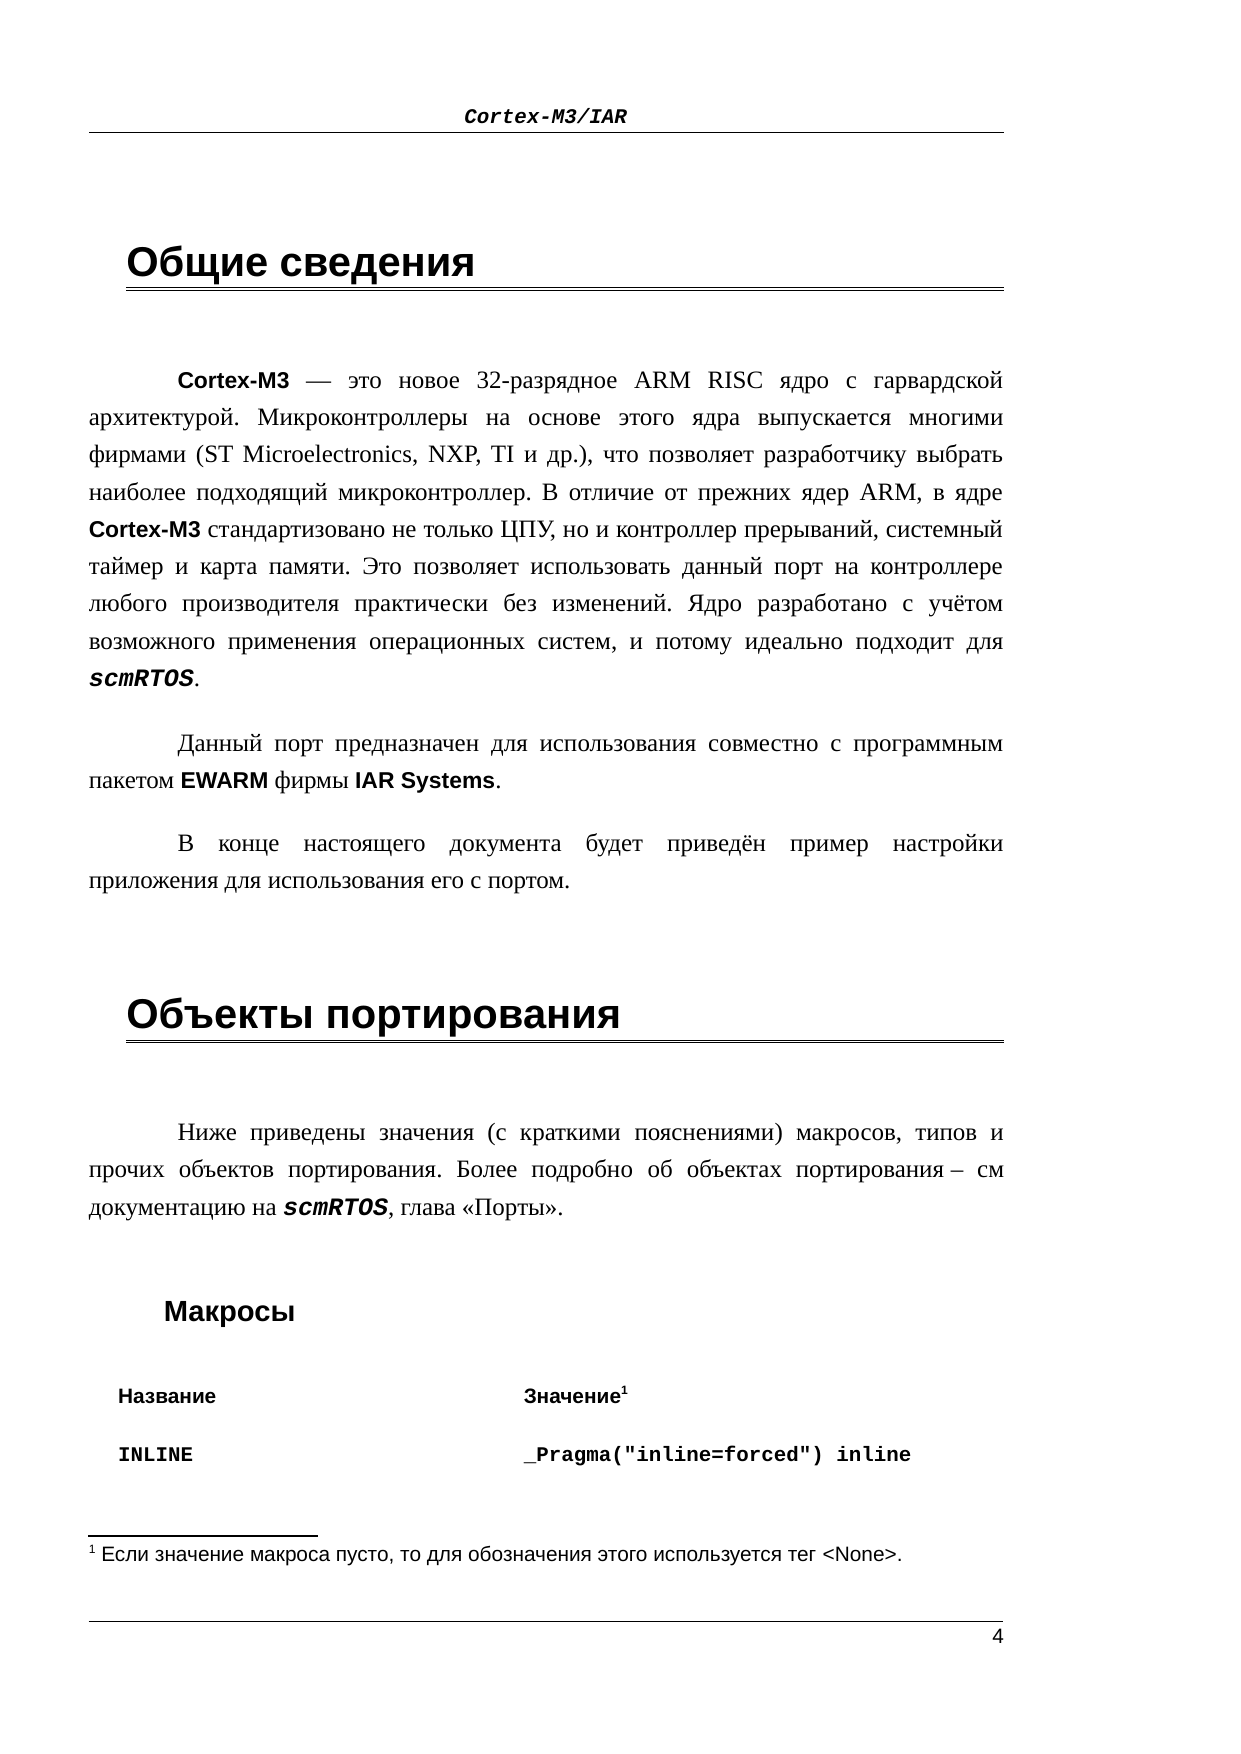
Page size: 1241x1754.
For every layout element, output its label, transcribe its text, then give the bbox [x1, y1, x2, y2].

text Ниже приведены значения (с краткими пояснениями) макросов, типов и прочих объектов портирования. Более подробно об объектах портирования – см документацию на scmRTOS, глава «Порты». [88, 1117, 1004, 1222]
table_cell INLINE [89, 1426, 447, 1486]
subtitle Объекты портирования [126, 990, 1004, 1040]
table_cell _Pragma("inline=forced") inline [447, 1426, 1004, 1486]
text Cortex-M3 — это новое 32-разрядное ARM RISC ядро с гарвардской архитектурой. Микроконтроллеры на основе этого ядра выпускается многими фирмами (ST Microelectronics, NXP, TI и др.), что позволяет разработчику выбрать наиболее подходящий микроконтроллер. В отличие от прежних ядер ARM, в ядре Cortex-M3 стандартизовано не только ЦПУ, но и контроллер прерываний, системный таймер и карта памяти. Это позволяет использовать данный порт на контроллере любого производителя практически без изменений. Ядро разработано с учётом возможного применения операционных систем, и потому идеально подходит для scmRTOS. [88, 365, 1004, 694]
table_header Название [89, 1365, 447, 1426]
text В конце настоящего документа будет приведён пример настройки приложения для использования его с портом. [88, 828, 1004, 894]
table_header Значение [447, 1365, 1004, 1426]
subtitle Общие сведения [126, 237, 1004, 287]
subtitle Макросы [163, 1294, 886, 1328]
text Данный порт предназначен для использования совместно с программным пакетом EWARM фирмы IAR Systems. [88, 728, 1004, 794]
